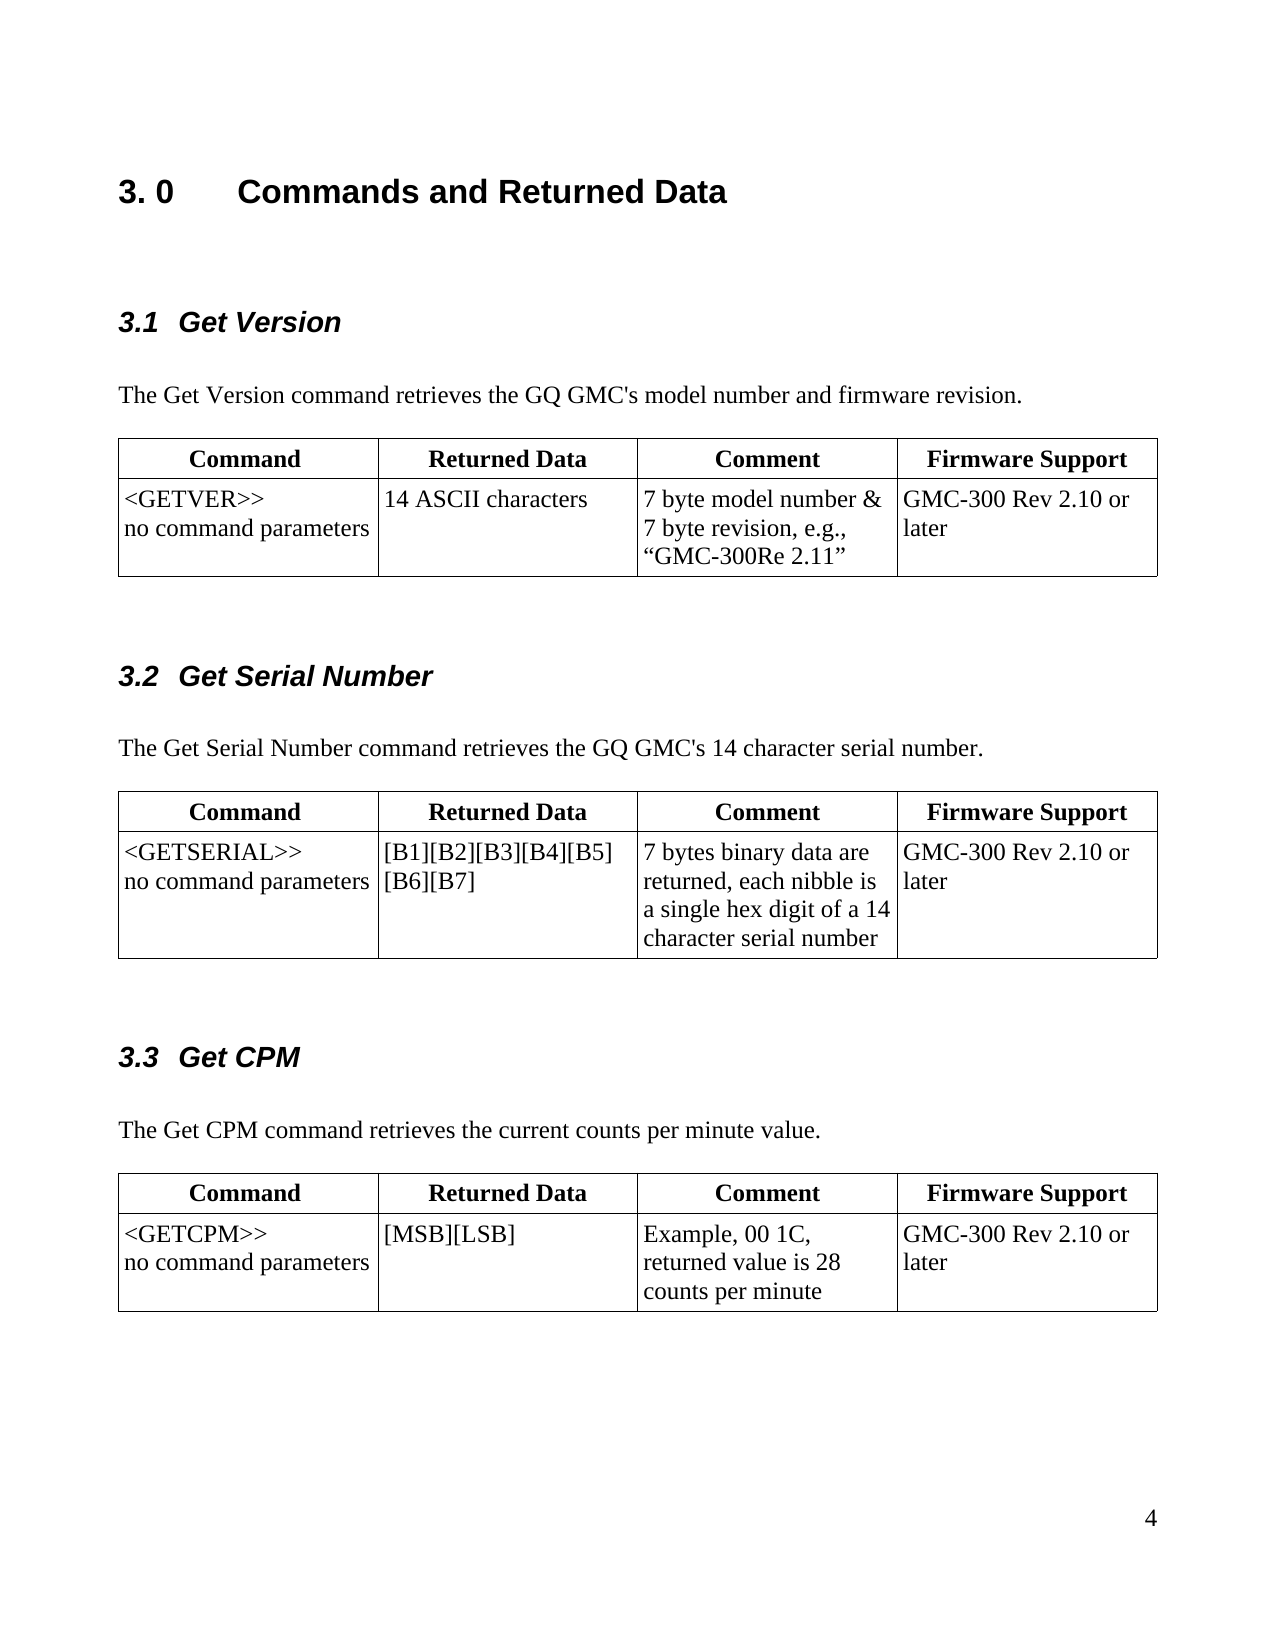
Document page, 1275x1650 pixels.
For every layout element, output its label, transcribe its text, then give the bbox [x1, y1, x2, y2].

table_header Command [119, 1174, 378, 1213]
table_header Firmware Support [898, 792, 1157, 831]
subtitle 3. 0 Commands and Returned Data [118, 172, 1157, 211]
table_header Returned Data [379, 792, 637, 831]
subtitle 3.3 Get CPM [118, 1040, 1157, 1074]
table_header Command [119, 439, 378, 478]
table_cell 7 bytes binary data are returned, each nibble is a single hex digit of a 14 character serial number [638, 832, 897, 958]
table_cell GMC-300 Rev 2.10 or later [898, 479, 1157, 576]
table_cell [B1][B2][B3][B4][B5][B6][B7] [379, 832, 637, 958]
table_cell <GETVER>> no command parameters [119, 479, 378, 576]
table_cell GMC-300 Rev 2.10 or later [898, 1214, 1157, 1311]
table_header Returned Data [379, 1174, 637, 1213]
table_header Command [119, 792, 378, 831]
table_header Firmware Support [898, 439, 1157, 478]
table_cell <GETSERIAL>> no command parameters [119, 832, 378, 958]
table_cell [MSB][LSB] [379, 1214, 637, 1311]
table_cell 7 byte model number & 7 byte revision, e.g., “GMC-300Re 2.11” [638, 479, 897, 576]
table_header Comment [638, 1174, 897, 1213]
table_header Comment [638, 792, 897, 831]
table_header Comment [638, 439, 897, 478]
text The Get Serial Number command retrieves the GQ GMC's 14 character serial number. [118, 733, 1157, 762]
text The Get CPM command retrieves the current counts per minute value. [118, 1115, 1157, 1144]
table_cell 14 ASCII characters [379, 479, 637, 576]
table_cell <GETCPM>> no command parameters [119, 1214, 378, 1311]
table_header Firmware Support [898, 1174, 1157, 1213]
subtitle 3.1 Get Version [118, 306, 1157, 339]
text The Get Version command retrieves the GQ GMC's model number and firmware revision. [118, 380, 1157, 409]
table_header Returned Data [379, 439, 637, 478]
subtitle 3.2 Get Serial Number [118, 658, 1157, 692]
table_cell Example, 00 1C, returned value is 28 counts per minute [638, 1214, 897, 1311]
table_cell GMC-300 Rev 2.10 or later [898, 832, 1157, 958]
